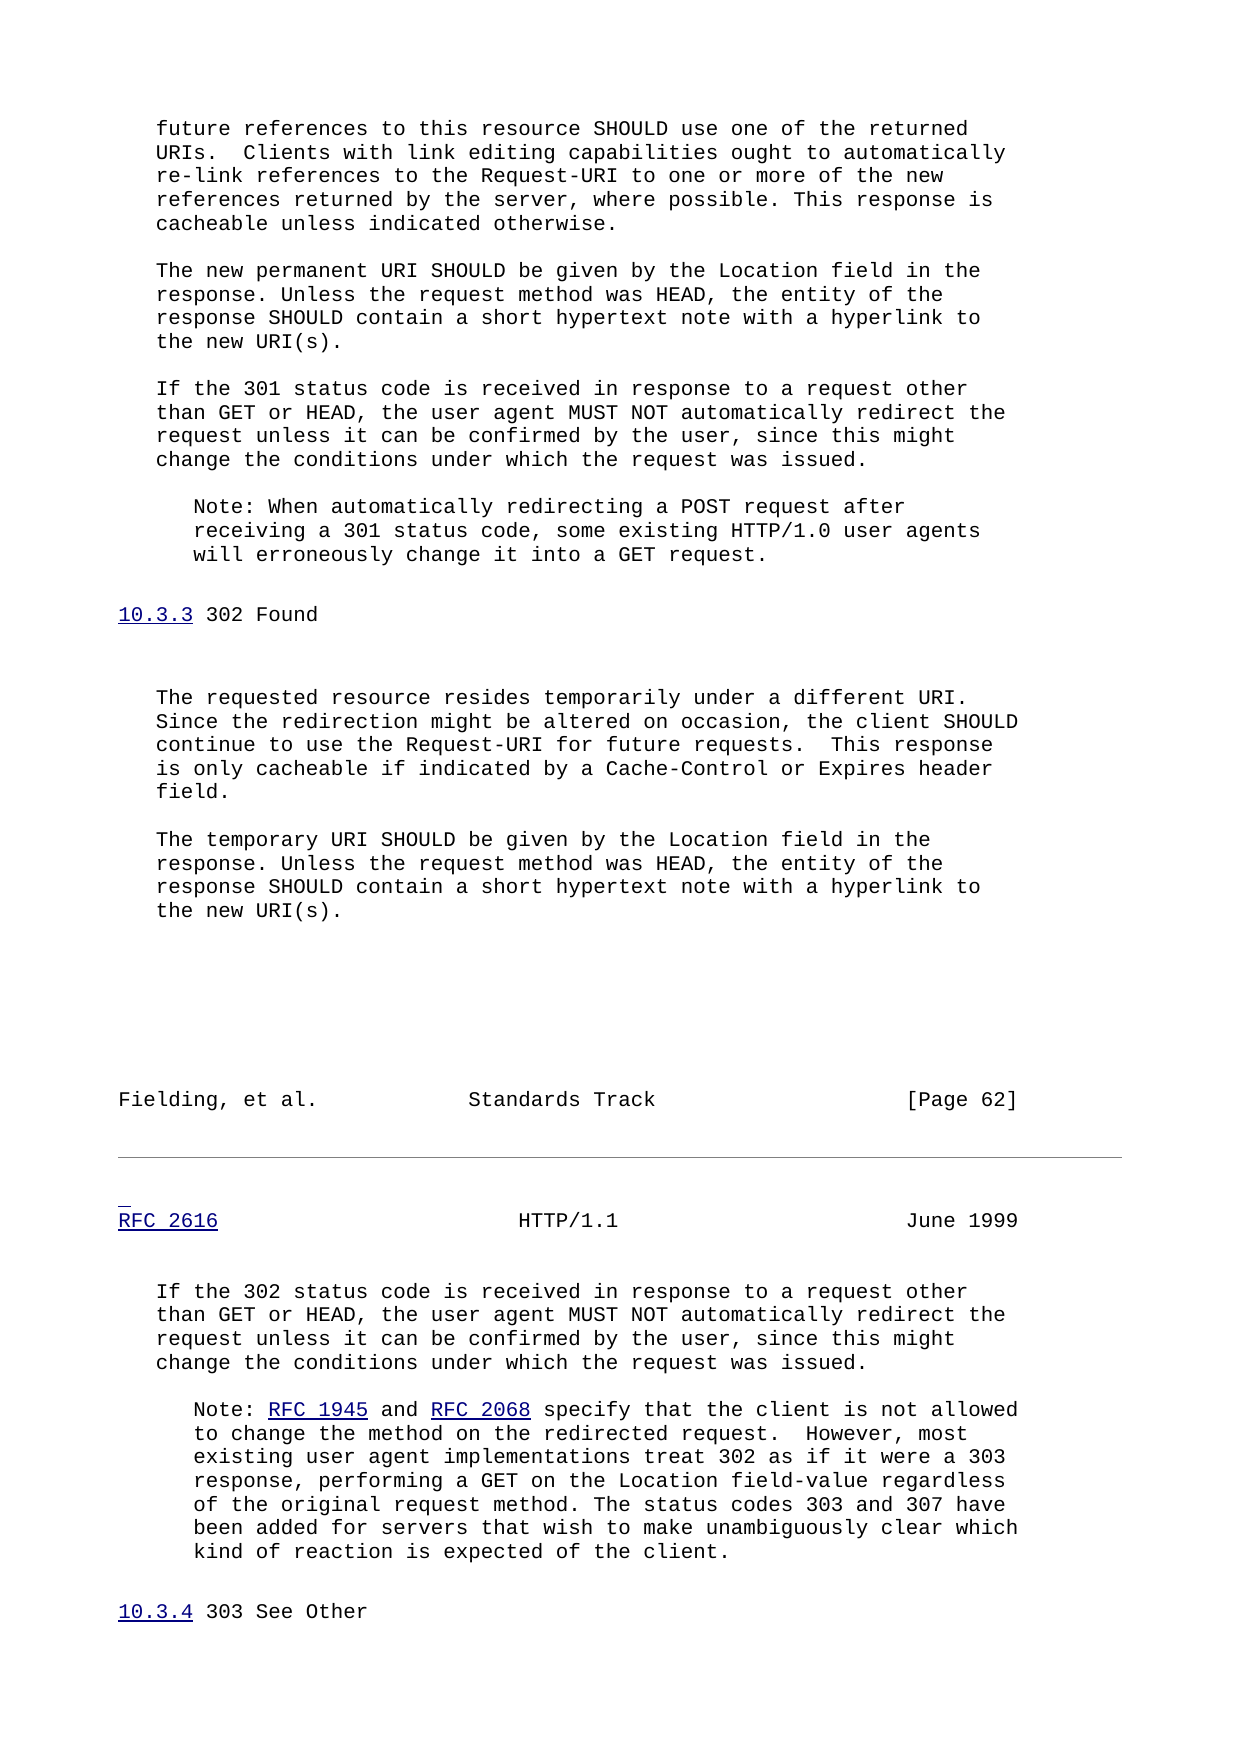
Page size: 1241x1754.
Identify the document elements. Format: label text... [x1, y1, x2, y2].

text the new URI(s). [118, 331, 1122, 354]
text The new permanent URI SHOULD be given by the Location field in the [118, 260, 1122, 284]
text If the 301 status code is received in response to a request other [118, 378, 1122, 402]
text references returned by the server, where possible. This response is [118, 189, 1122, 213]
text response SHOULD contain a short hypertext note with a hyperlink to [118, 307, 1122, 331]
text re-link references to the Request-URI to one or more of the new [118, 165, 1122, 189]
text request unless it can be confirmed by the user, since this might [118, 1328, 1122, 1352]
text of the original request method. The status codes 303 and 307 have [118, 1494, 1122, 1517]
text response SHOULD contain a short hypertext note with a hyperlink to [118, 876, 1122, 900]
text The temporary URI SHOULD be given by the Location field in the [118, 829, 1122, 852]
text receiving a 301 status code, some existing HTTP/1.0 user agents [118, 520, 1122, 544]
text RFC 2616 HTTP/1.1 June 1999 [118, 1210, 1122, 1233]
text the new URI(s). [118, 900, 1122, 923]
text 10.3.3 302 Found [118, 603, 1122, 627]
text kind of reaction is expected of the client. [118, 1541, 1122, 1564]
text 10.3.4 303 See Other [118, 1601, 1122, 1624]
text The requested resource resides temporarily under a different URI. [118, 687, 1122, 711]
text future references to this resource SHOULD use one of the returned [118, 118, 1122, 142]
text Fielding, et al. Standards Track [Page 62] [118, 1089, 1122, 1113]
text Since the redirection might be altered on occasion, the client SHOULD [118, 711, 1122, 734]
text change the conditions under which the request was issued. [118, 449, 1122, 473]
text will erroneously change it into a GET request. [118, 544, 1122, 567]
text field. [118, 782, 1122, 805]
text continue to use the Request-URI for future requests. This response [118, 734, 1122, 758]
text Note: RFC 1945 and RFC 2068 specify that the client is not allowed [118, 1399, 1122, 1423]
text than GET or HEAD, the user agent MUST NOT automatically redirect the [118, 1304, 1122, 1328]
text Note: When automatically redirecting a POST request after [118, 496, 1122, 520]
text response. Unless the request method was HEAD, the entity of the [118, 284, 1122, 307]
text change the conditions under which the request was issued. [118, 1352, 1122, 1375]
text cacheable unless indicated otherwise. [118, 213, 1122, 236]
text request unless it can be confirmed by the user, since this might [118, 426, 1122, 449]
text existing user agent implementations treat 302 as if it were a 303 [118, 1446, 1122, 1470]
text to change the method on the redirected request. However, most [118, 1423, 1122, 1446]
text than GET or HEAD, the user agent MUST NOT automatically redirect the [118, 402, 1122, 426]
text been added for servers that wish to make unambiguously clear which [118, 1517, 1122, 1541]
text response, performing a GET on the Location field-value regardless [118, 1470, 1122, 1494]
text is only cacheable if indicated by a Cache-Control or Expires header [118, 758, 1122, 782]
text URIs. Clients with link editing capabilities ought to automatically [118, 142, 1122, 165]
text response. Unless the request method was HEAD, the entity of the [118, 852, 1122, 876]
text If the 302 status code is received in response to a request other [118, 1281, 1122, 1304]
